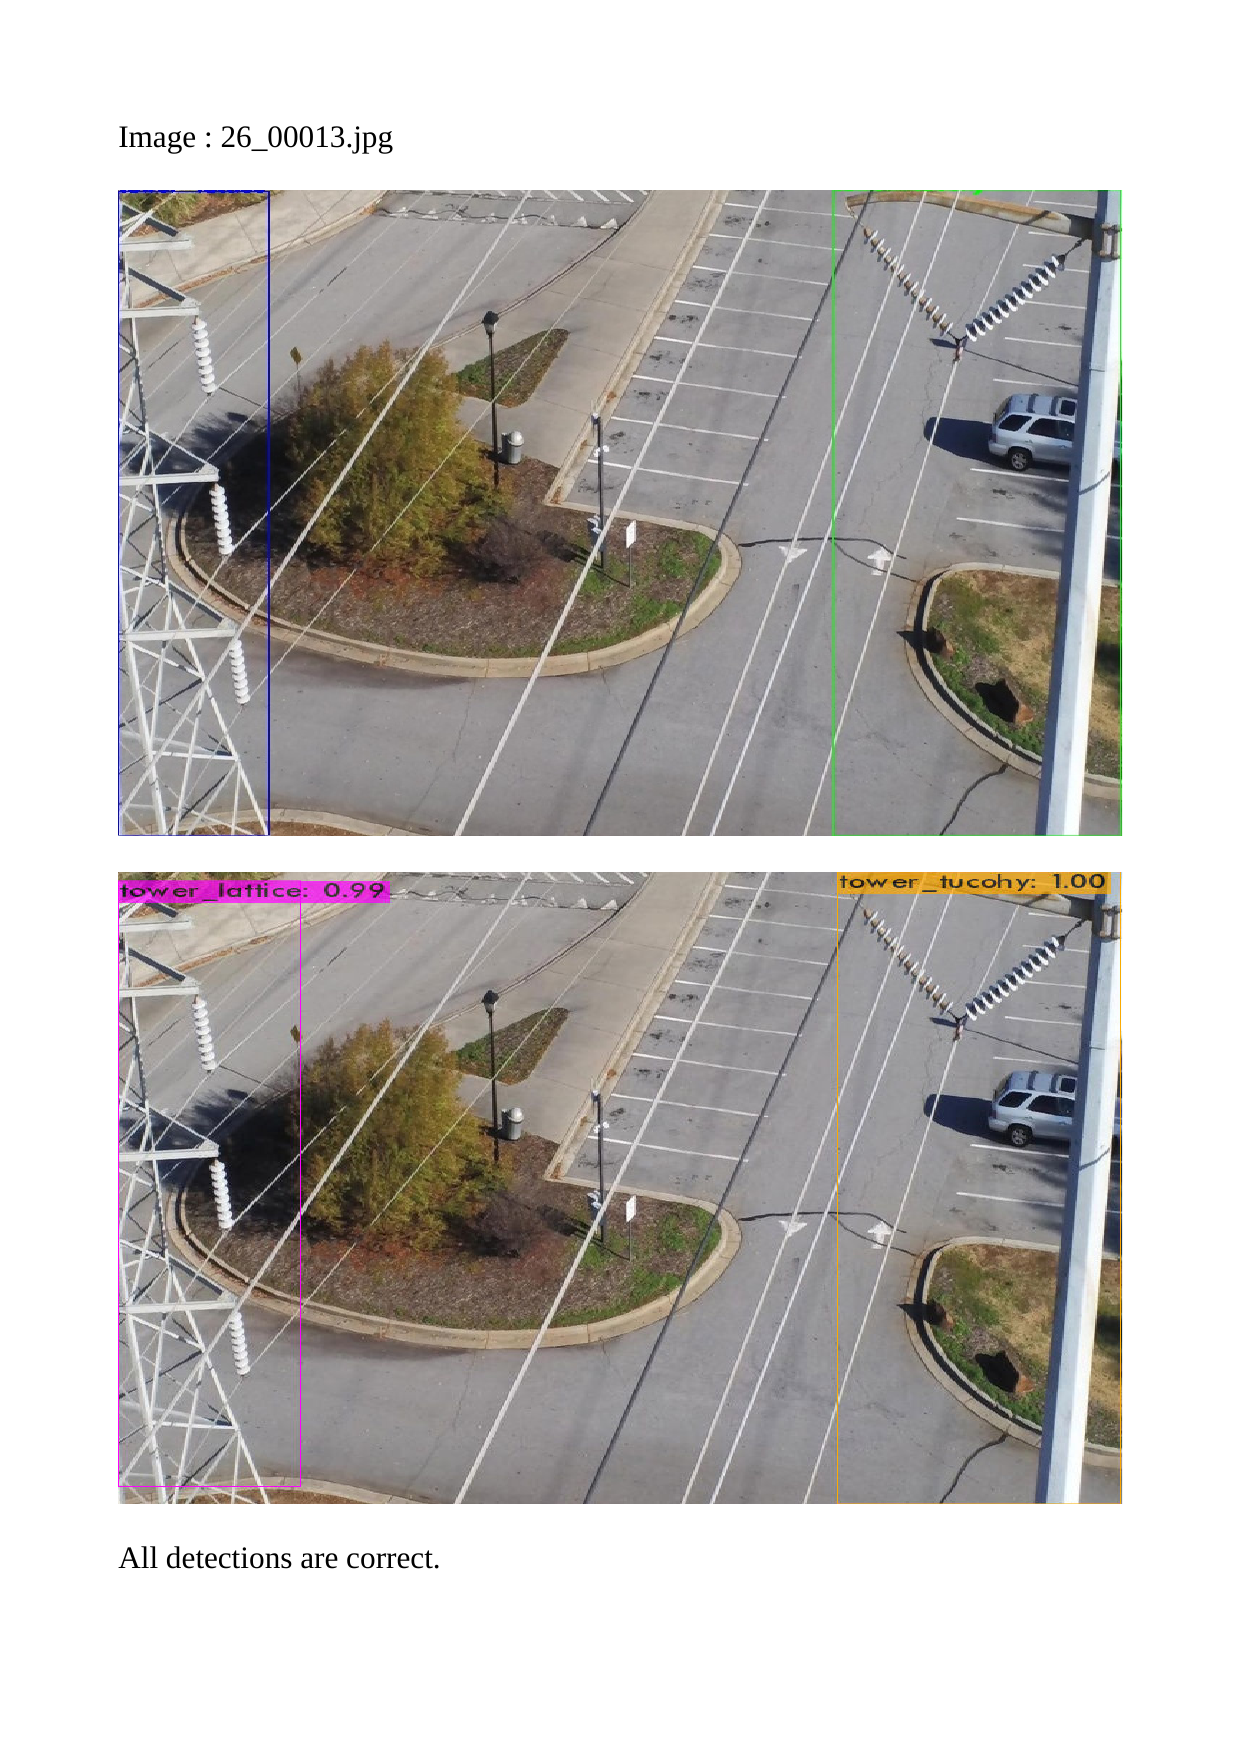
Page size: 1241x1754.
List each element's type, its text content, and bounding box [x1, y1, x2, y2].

text All detections are correct. [118, 1539, 1122, 1575]
text Image : 26_00013.jpg [118, 118, 1122, 154]
picture [118, 190, 1123, 836]
picture [118, 872, 1123, 1504]
